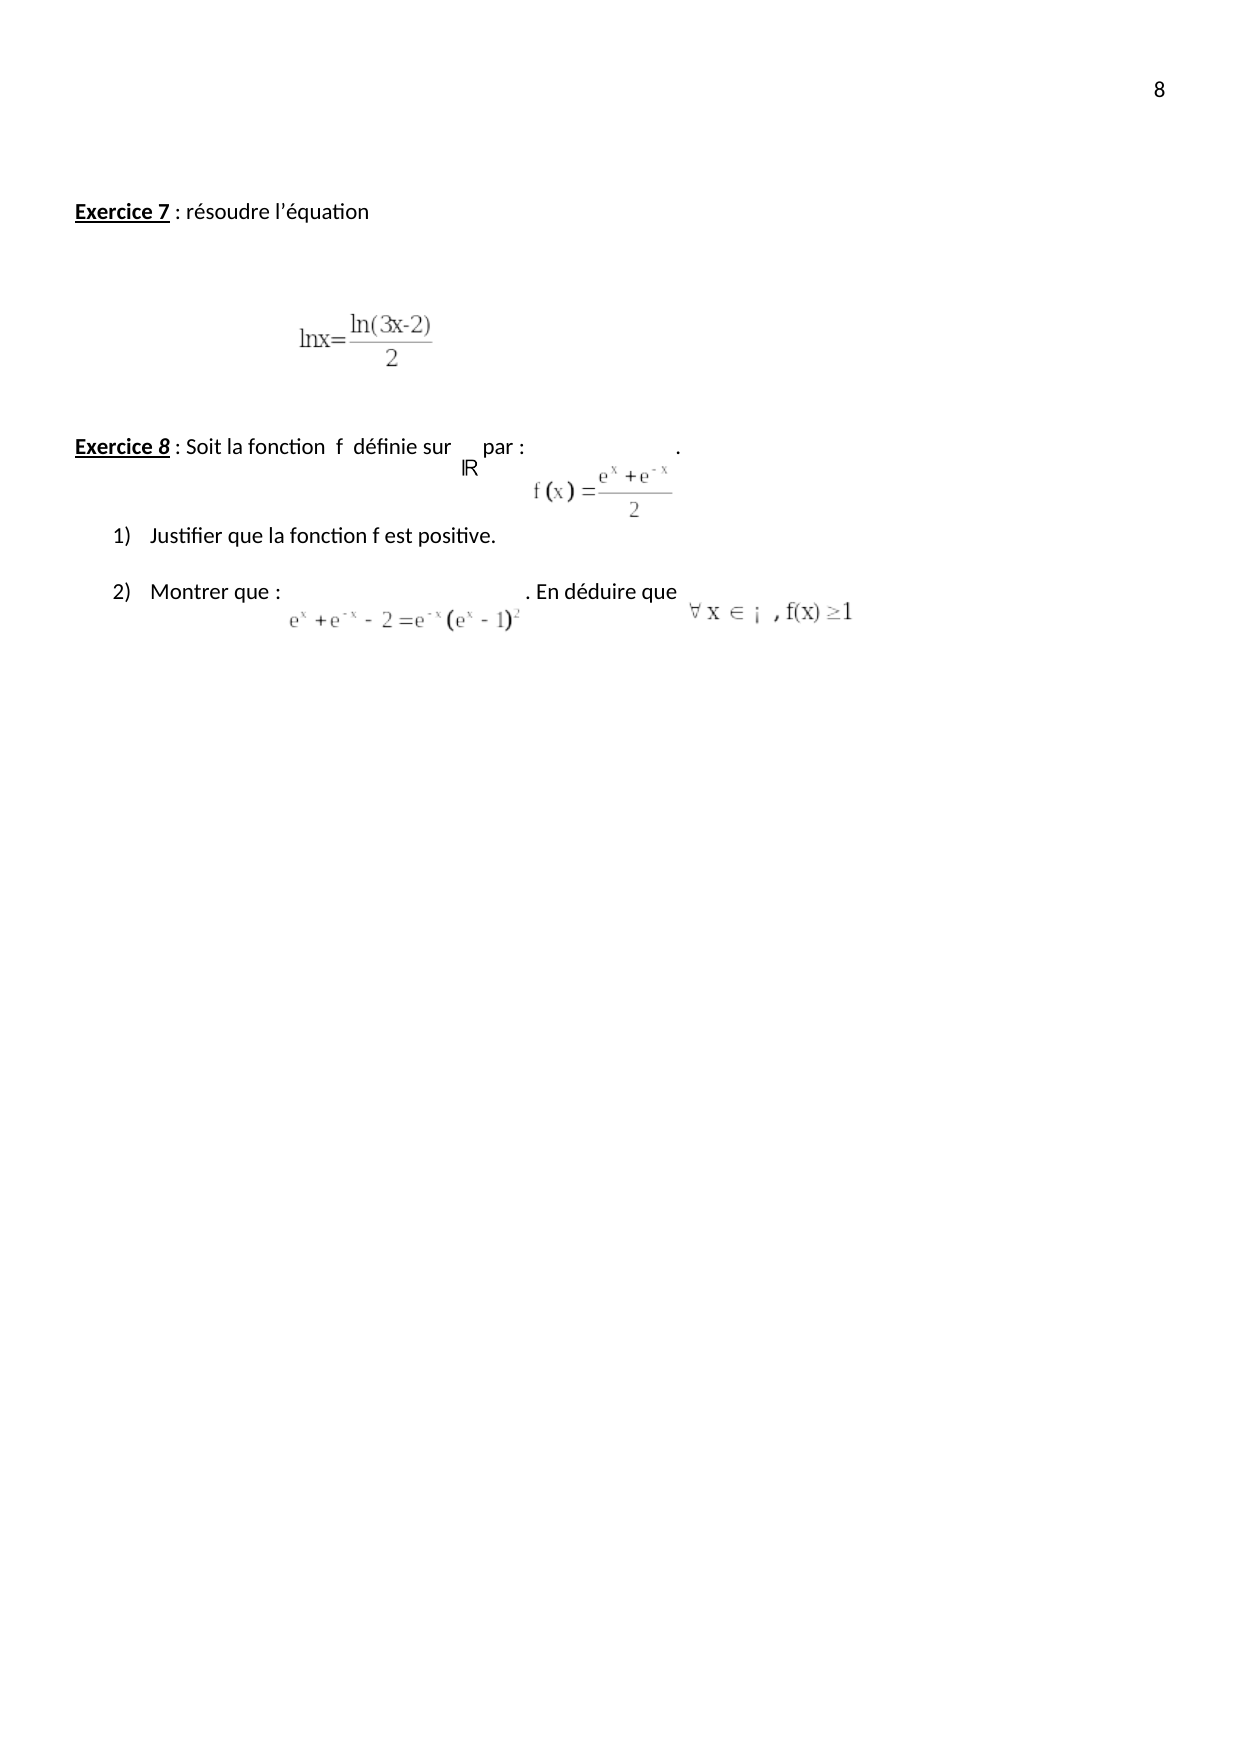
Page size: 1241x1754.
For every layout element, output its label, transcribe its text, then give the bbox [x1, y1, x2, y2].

text Exercice 8 : Soit la fonction f définie sur par : . [75, 432, 1165, 521]
list Montrer que : . En déduire que [112, 577, 1165, 639]
list Justifier que la fonction f est positive. [112, 521, 1165, 549]
text Exercice 7 : résoudre l’équation [75, 164, 1165, 225]
